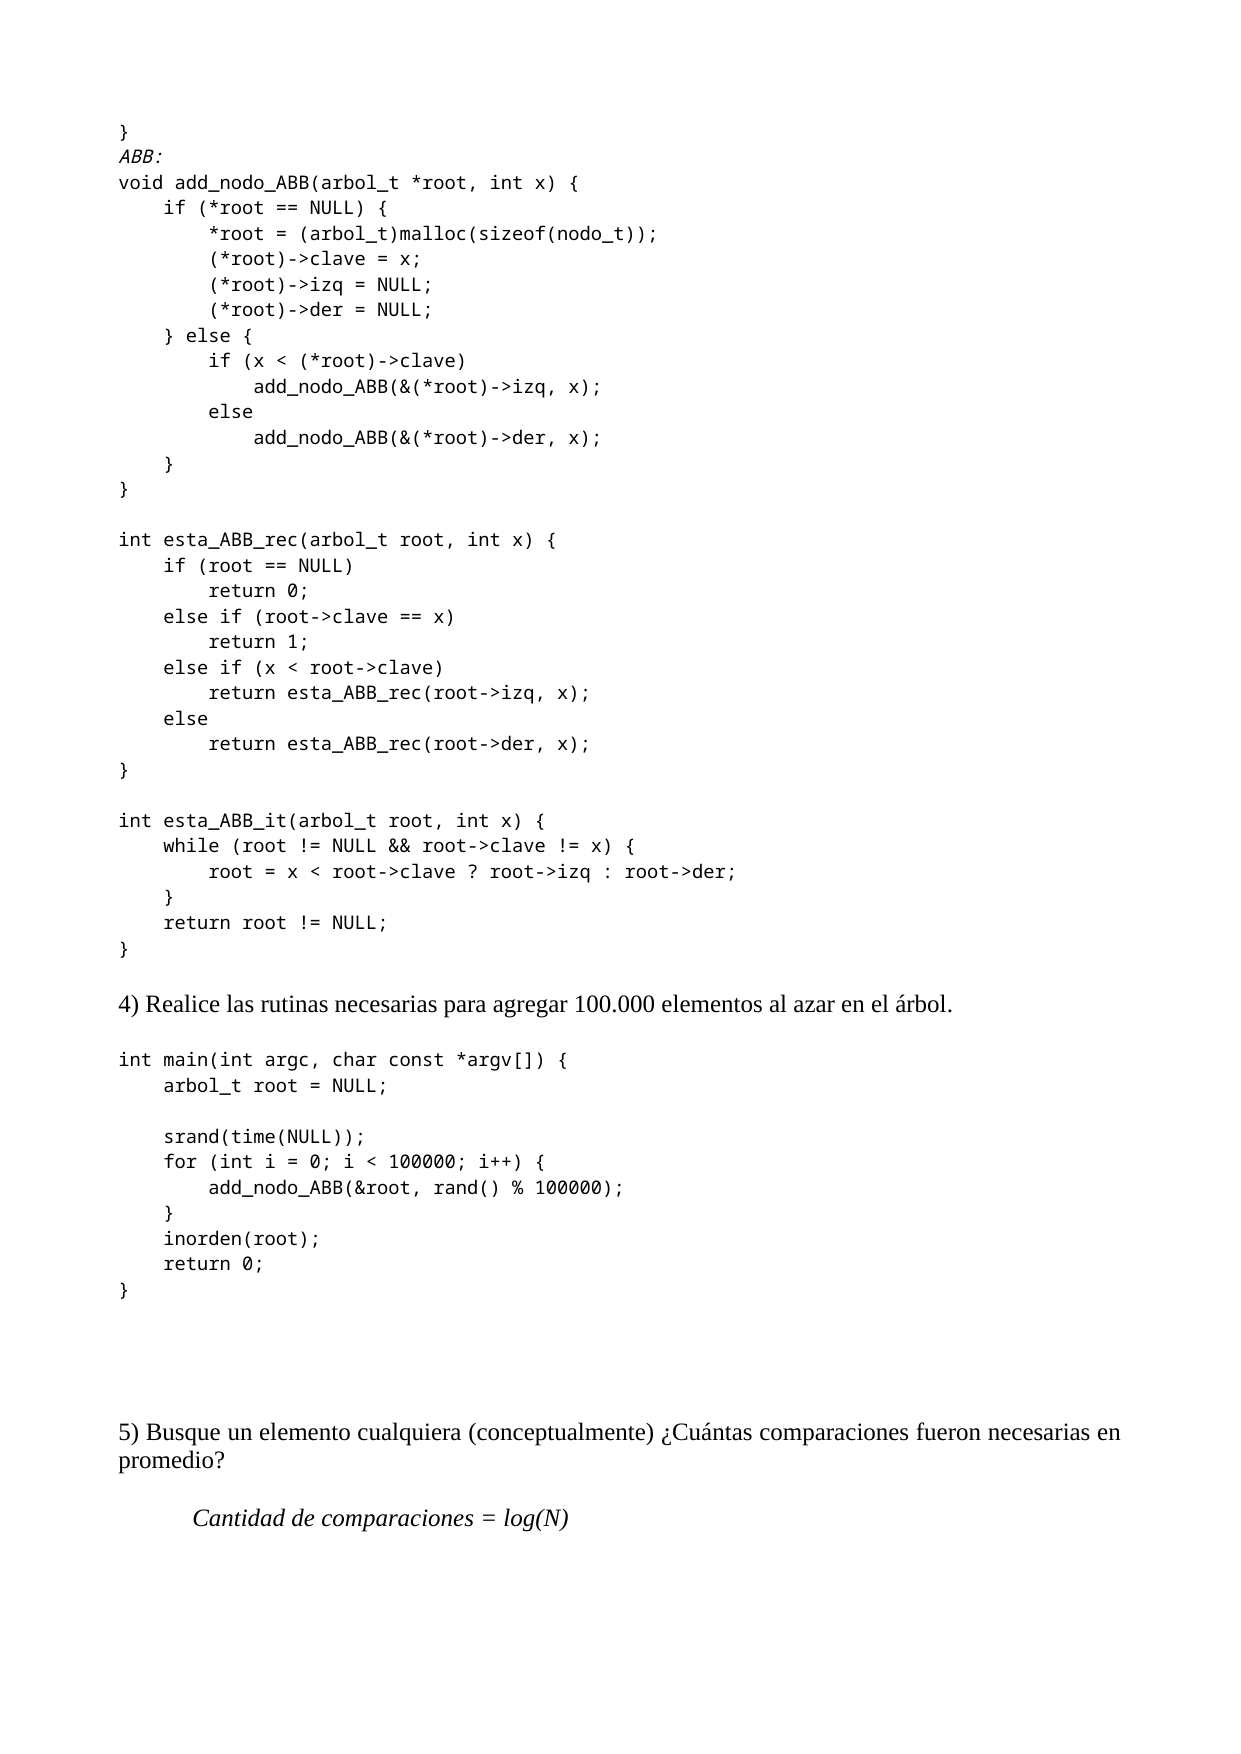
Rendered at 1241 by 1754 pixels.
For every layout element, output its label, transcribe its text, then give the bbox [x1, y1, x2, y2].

text (*root)->izq = NULL; [118, 271, 1122, 297]
text return 0; [118, 577, 1122, 603]
text else if (x < root->clave) [118, 654, 1122, 679]
text while (root != NULL && root->clave != x) { [118, 833, 1122, 858]
text (*root)->clave = x; [118, 246, 1122, 271]
text } [118, 1200, 1122, 1225]
text root = x < root->clave ? root->izq : root->der; [118, 858, 1122, 884]
text if (x < (*root)->clave) [118, 348, 1122, 373]
text if (root == NULL) [118, 552, 1122, 577]
text } [118, 450, 1122, 475]
text } [118, 935, 1122, 960]
text Cantidad de comparaciones = log(N) [118, 1503, 1122, 1532]
text } [118, 475, 1122, 501]
text else [118, 399, 1122, 424]
text add_nodo_ABB(&root, rand() % 100000); [118, 1174, 1122, 1200]
text add_nodo_ABB(&(*root)->izq, x); [118, 373, 1122, 399]
text for (int i = 0; i < 100000; i++) { [118, 1149, 1122, 1174]
text int esta_ABB_rec(arbol_t root, int x) { [118, 526, 1122, 552]
text } else { [118, 322, 1122, 348]
text return root != NULL; [118, 909, 1122, 935]
text return esta_ABB_rec(root->der, x); [118, 731, 1122, 756]
text *root = (arbol_t)malloc(sizeof(nodo_t)); [118, 220, 1122, 246]
text inorden(root); [118, 1225, 1122, 1251]
text else if (root->clave == x) [118, 603, 1122, 628]
text if (*root == NULL) { [118, 195, 1122, 220]
text arbol_t root = NULL; [118, 1072, 1122, 1098]
text int main(int argc, char const *argv[]) { [118, 1047, 1122, 1072]
text } [118, 884, 1122, 909]
text ABB: [118, 144, 1122, 169]
text add_nodo_ABB(&(*root)->der, x); [118, 424, 1122, 450]
text return 1; [118, 628, 1122, 654]
text 4) Realice las rutinas necesarias para agregar 100.000 elementos al azar en el árbol. [118, 989, 1122, 1018]
text } [118, 756, 1122, 782]
text } [118, 118, 1122, 144]
text int esta_ABB_it(arbol_t root, int x) { [118, 807, 1122, 833]
text } [118, 1276, 1122, 1302]
text (*root)->der = NULL; [118, 297, 1122, 322]
text else [118, 705, 1122, 731]
text return 0; [118, 1251, 1122, 1276]
text srand(time(NULL)); [118, 1123, 1122, 1149]
text void add_nodo_ABB(arbol_t *root, int x) { [118, 169, 1122, 195]
text 5) Busque un elemento cualquiera (conceptualmente) ¿Cuántas comparaciones fueron necesarias en promedio? [118, 1417, 1122, 1474]
text return esta_ABB_rec(root->izq, x); [118, 679, 1122, 705]
